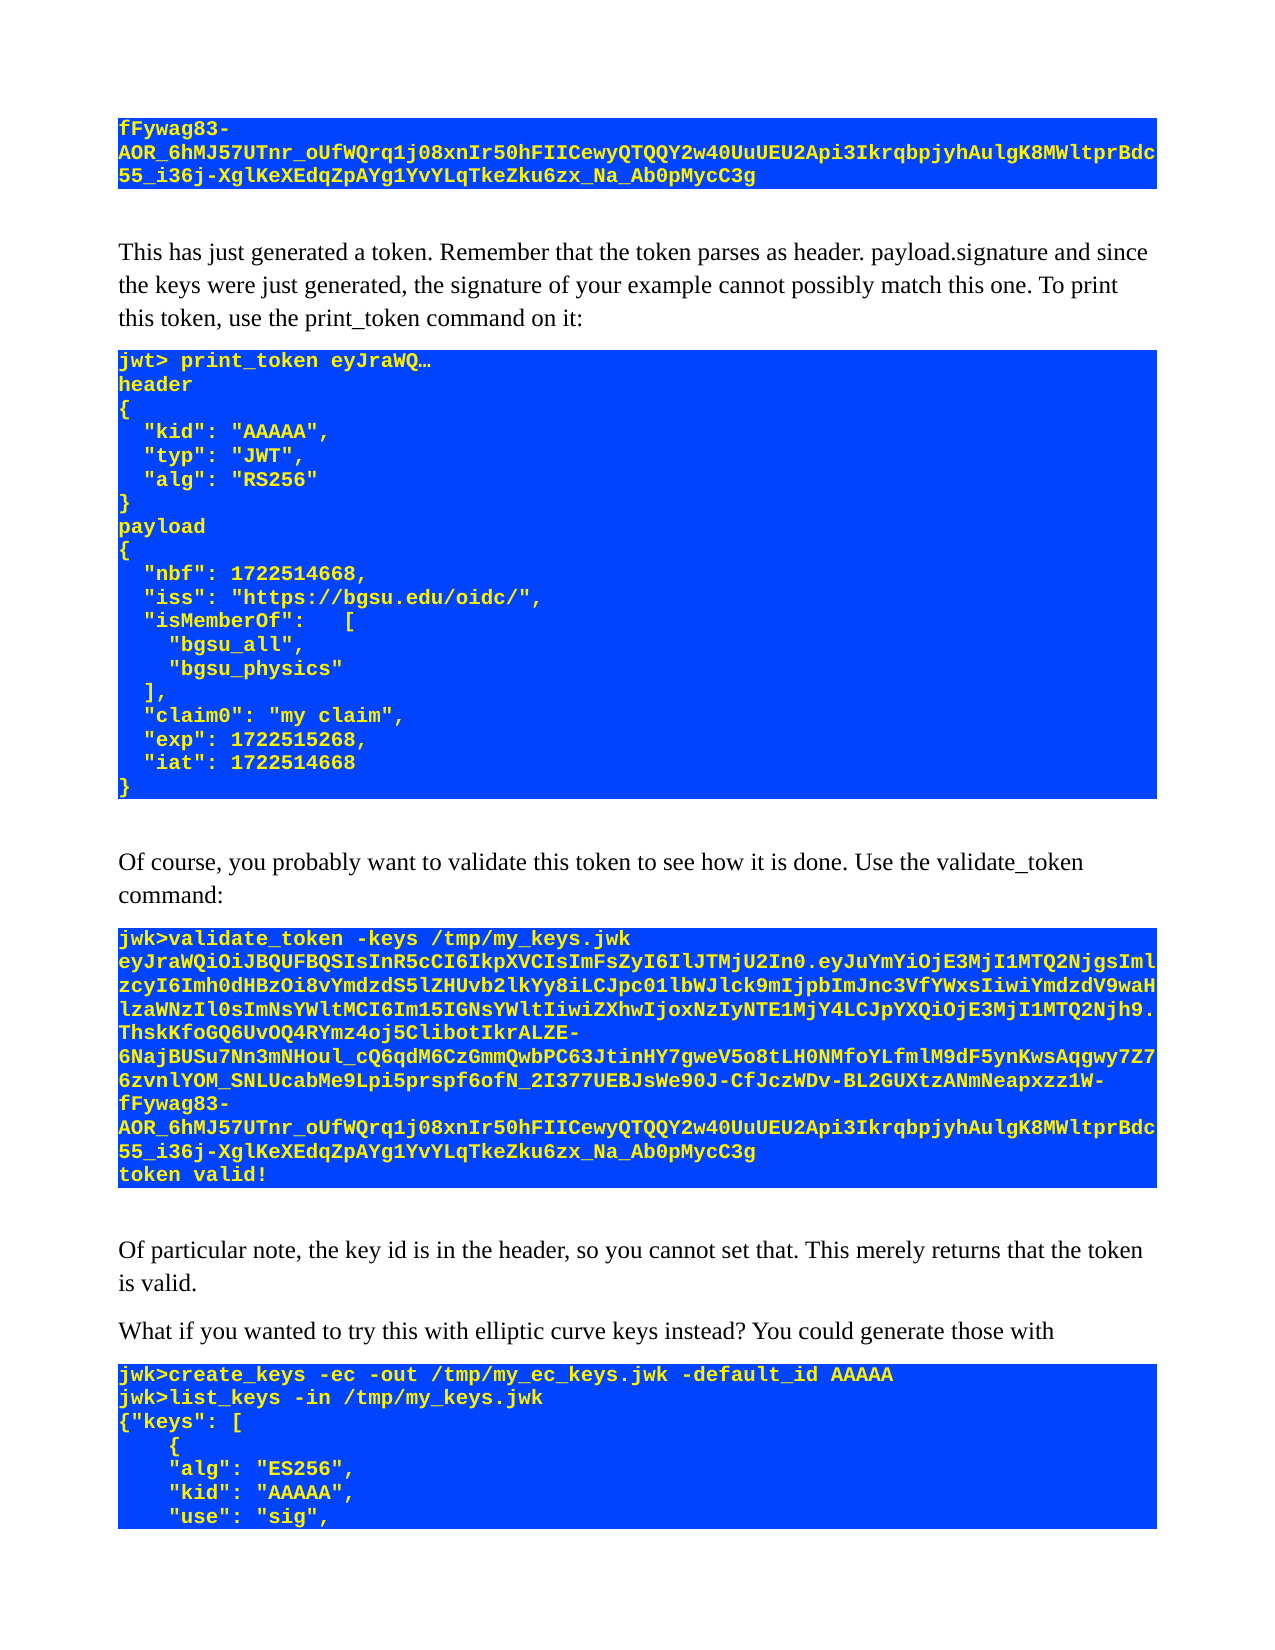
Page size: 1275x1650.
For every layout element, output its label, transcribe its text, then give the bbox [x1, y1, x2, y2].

text "kid": "AAAAA", [118, 421, 1157, 445]
text "bgsu_physics" [118, 658, 1157, 681]
text This has just generated a token. Remember that the token parses as header. payload.signature and since the keys were just generated, the signature of your example cannot possibly match this one. To print this token, use the print_token command on it: [118, 237, 1157, 331]
text } [118, 776, 1157, 799]
text "use": "sig", [118, 1506, 1157, 1529]
text Of particular note, the key id is in the header, so you cannot set that. This merely returns that the token is valid. [118, 1236, 1157, 1297]
text "kid": "AAAAA", [118, 1482, 1157, 1506]
text "iss": "https://bgsu.edu/oidc/", [118, 587, 1157, 610]
text Of course, you probably want to validate this token to see how it is done. Use the validate_token command: [118, 847, 1157, 909]
text {"keys": [ [118, 1411, 1157, 1435]
text { [118, 539, 1157, 563]
text "alg": "RS256" [118, 468, 1157, 492]
text fFywag83-AOR_6hMJ57UTnr_oUfWQrq1j08xnIr50hFIICewyQTQQY2w40UuUEU2Api3IkrqbpjyhAulgK8MWltprBdc55_i36j-XglKeXEdqZpAYg1YvYLqTkeZku6zx_Na_Ab0pMycC3g [118, 118, 1157, 189]
text "bgsu_all", [118, 634, 1157, 658]
text jwt> print_token eyJraWQ… [118, 350, 1157, 374]
text { [118, 398, 1157, 421]
text { [118, 1435, 1157, 1458]
text "nbf": 1722514668, [118, 563, 1157, 587]
text "isMemberOf": [ [118, 610, 1157, 634]
text jwk>validate_token -keys /tmp/my_keys.jwk eyJraWQiOiJBQUFBQSIsInR5cCI6IkpXVCIsImFsZyI6IlJTMjU2In0.eyJuYmYiOjE3MjI1MTQ2NjgsImlzcyI6Imh0dHBzOi8vYmdzdS5lZHUvb2lkYy8iLCJpc01lbWJlck9mIjpbImJnc3VfYWxsIiwiYmdzdV9waHlzaWNzIl0sImNsYWltMCI6Im15IGNsYWltIiwiZXhwIjoxNzIyNTE1MjY4LCJpYXQiOjE3MjI1MTQ2Njh9.ThskKfoGQ6UvOQ4RYmz4oj5ClibotIkrALZE-6NajBUSu7Nn3mNHoul_cQ6qdM6CzGmmQwbPC63JtinHY7gweV5o8tLH0NMfoYLfmlM9dF5ynKwsAqgwy7Z76zvnlYOM_SNLUcabMe9Lpi5prspf6ofN_2I377UEBJsWe90J-CfJczWDv-BL2GUXtzANmNeapxzz1W-fFywag83-AOR_6hMJ57UTnr_oUfWQrq1j08xnIr50hFIICewyQTQQY2w40UuUEU2Api3IkrqbpjyhAulgK8MWltprBdc55_i36j-XglKeXEdqZpAYg1YvYLqTkeZku6zx_Na_Ab0pMycC3g [118, 928, 1157, 1164]
text ], [118, 681, 1157, 705]
text "alg": "ES256", [118, 1458, 1157, 1482]
text "claim0": "my claim", [118, 705, 1157, 729]
text jwk>create_keys -ec -out /tmp/my_ec_keys.jwk -default_id AAAAA [118, 1364, 1157, 1387]
text payload [118, 516, 1157, 539]
text } [118, 492, 1157, 516]
text token valid! [118, 1164, 1157, 1188]
text What if you wanted to try this with elliptic curve keys instead? You could generate those with [118, 1316, 1157, 1345]
text "exp": 1722515268, [118, 729, 1157, 752]
text jwk>list_keys -in /tmp/my_keys.jwk [118, 1387, 1157, 1411]
text header [118, 374, 1157, 398]
text "typ": "JWT", [118, 445, 1157, 468]
text "iat": 1722514668 [118, 752, 1157, 776]
